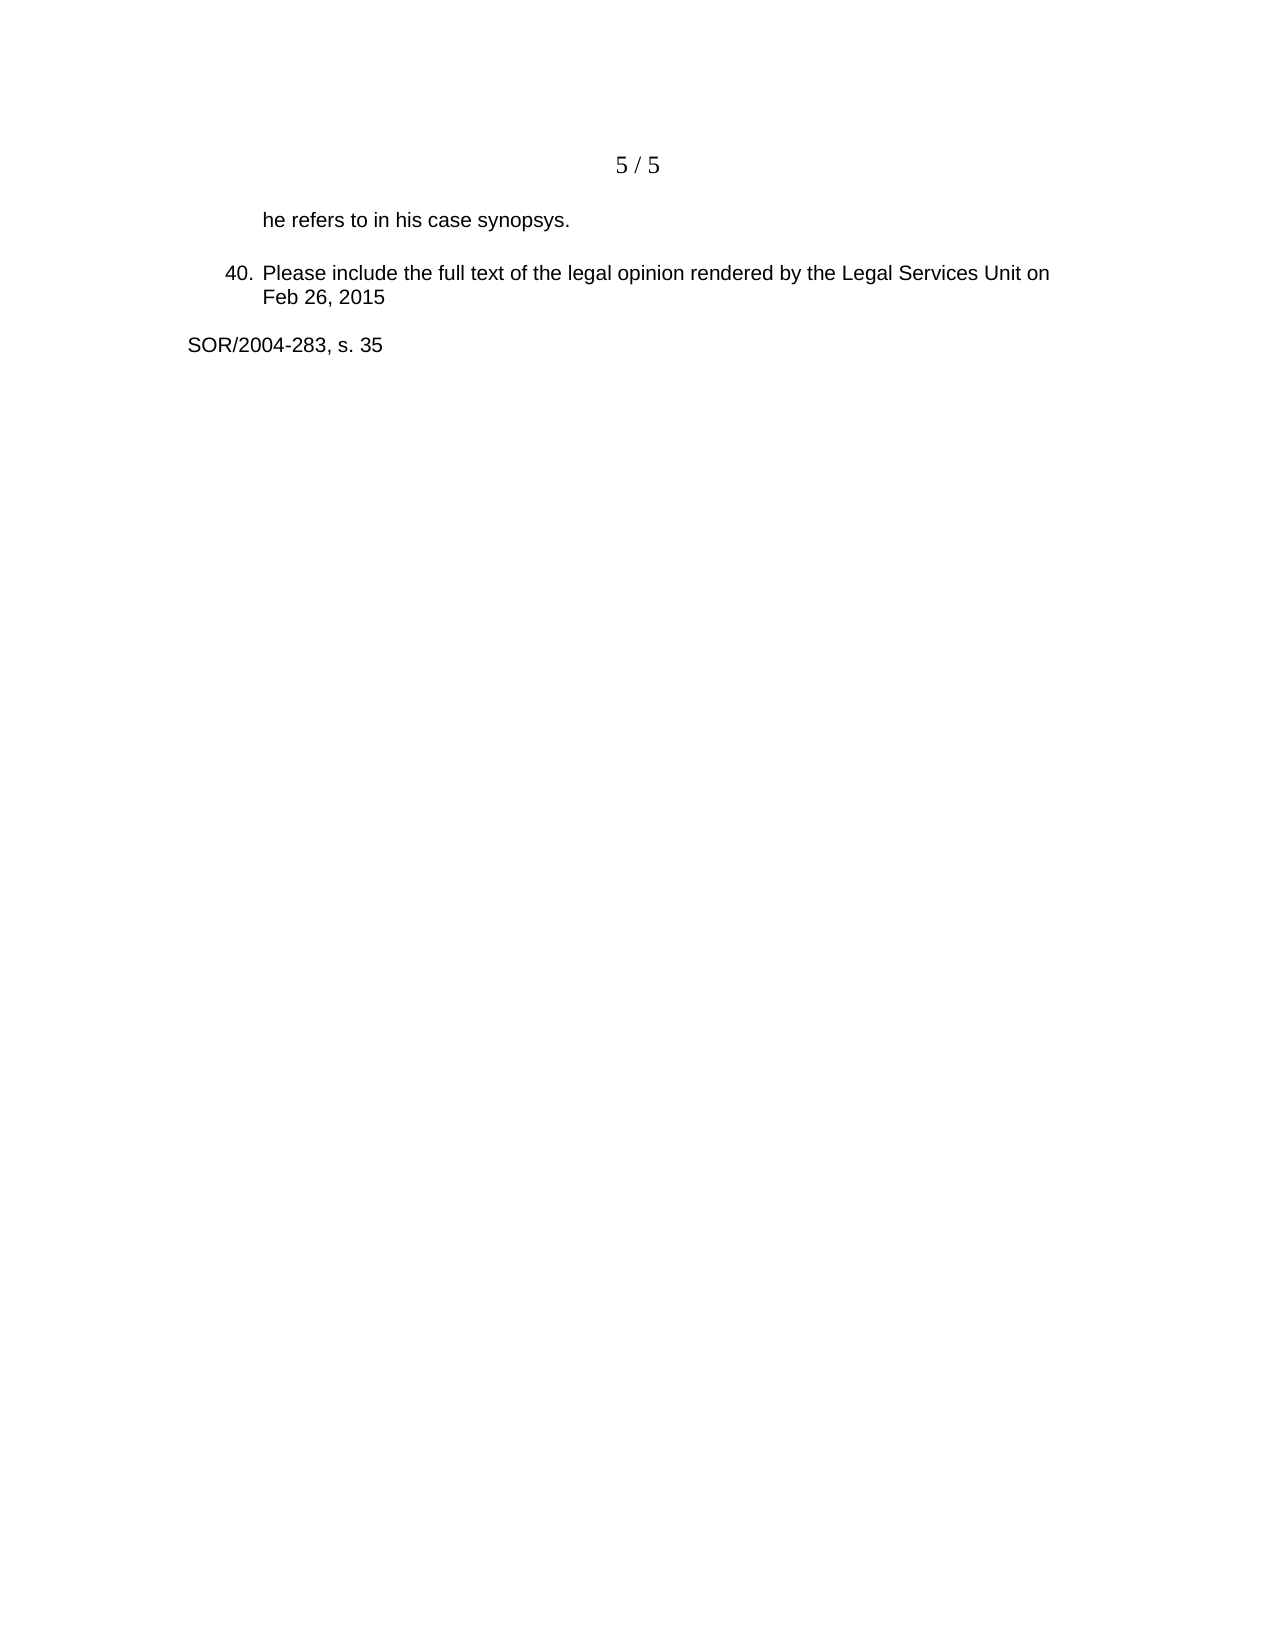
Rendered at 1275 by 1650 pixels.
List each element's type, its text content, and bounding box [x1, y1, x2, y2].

list Please include the full text of the legal opinion rendered by the Legal Services Unit on Feb 26, 2015 [225, 261, 1087, 309]
list he refers to in his case synopsys. [225, 208, 1087, 232]
text SOR/2004-283, s. 35 [187, 333, 1087, 357]
